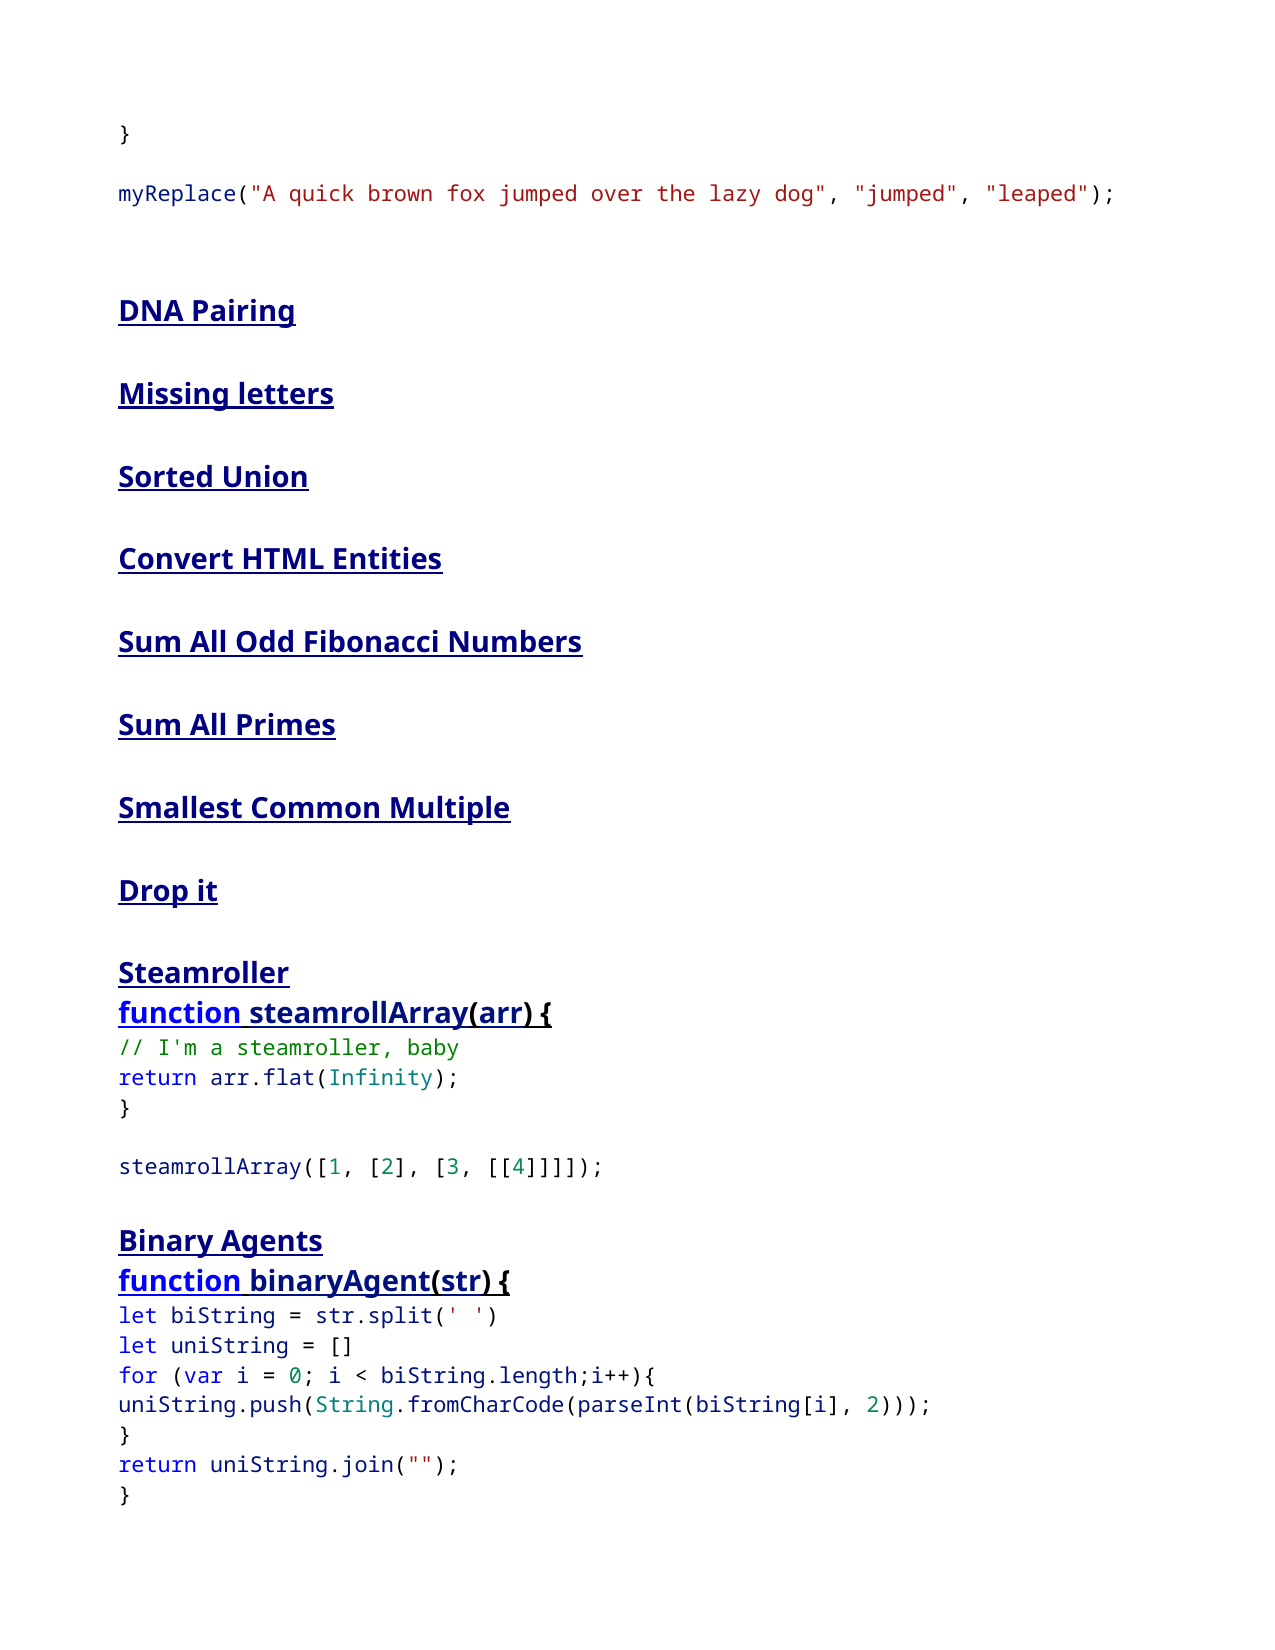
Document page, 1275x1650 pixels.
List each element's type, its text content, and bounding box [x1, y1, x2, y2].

text let biString = str.split(' ') [118, 1300, 1157, 1330]
text uniString.push(String.fromCharCode(parseInt(biString[i], 2))); [118, 1389, 1157, 1419]
text return uniString.join(""); [118, 1449, 1157, 1479]
text } [118, 1092, 1157, 1121]
text } [118, 1479, 1157, 1508]
text steamrollArray([1, [2], [3, [[4]]]]); [118, 1151, 1157, 1181]
text for (var i = 0; i < biString.length;i++){ [118, 1359, 1157, 1389]
text Sum All Primes [118, 704, 1157, 744]
text Missing letters [118, 373, 1157, 413]
text } [118, 1419, 1157, 1449]
text Steamroller [118, 953, 1157, 992]
text function binaryAgent(str) { [118, 1260, 1157, 1300]
text Binary Agents [118, 1221, 1157, 1260]
text DNA Pairing [118, 290, 1157, 330]
text Smallest Common Multiple [118, 787, 1157, 827]
text return arr.flat(Infinity); [118, 1062, 1157, 1092]
text // I'm a steamroller, baby [118, 1032, 1157, 1062]
text Convert HTML Entities [118, 539, 1157, 578]
text myReplace("A quick brown fox jumped over the lazy dog", "jumped", "leaped"); [118, 178, 1157, 207]
text } [118, 118, 1157, 148]
text let uniString = [] [118, 1330, 1157, 1359]
text Drop it [118, 870, 1157, 909]
text function steamrollArray(arr) { [118, 992, 1157, 1032]
text Sorted Union [118, 456, 1157, 496]
text Sum All Odd Fibonacci Numbers [118, 621, 1157, 661]
